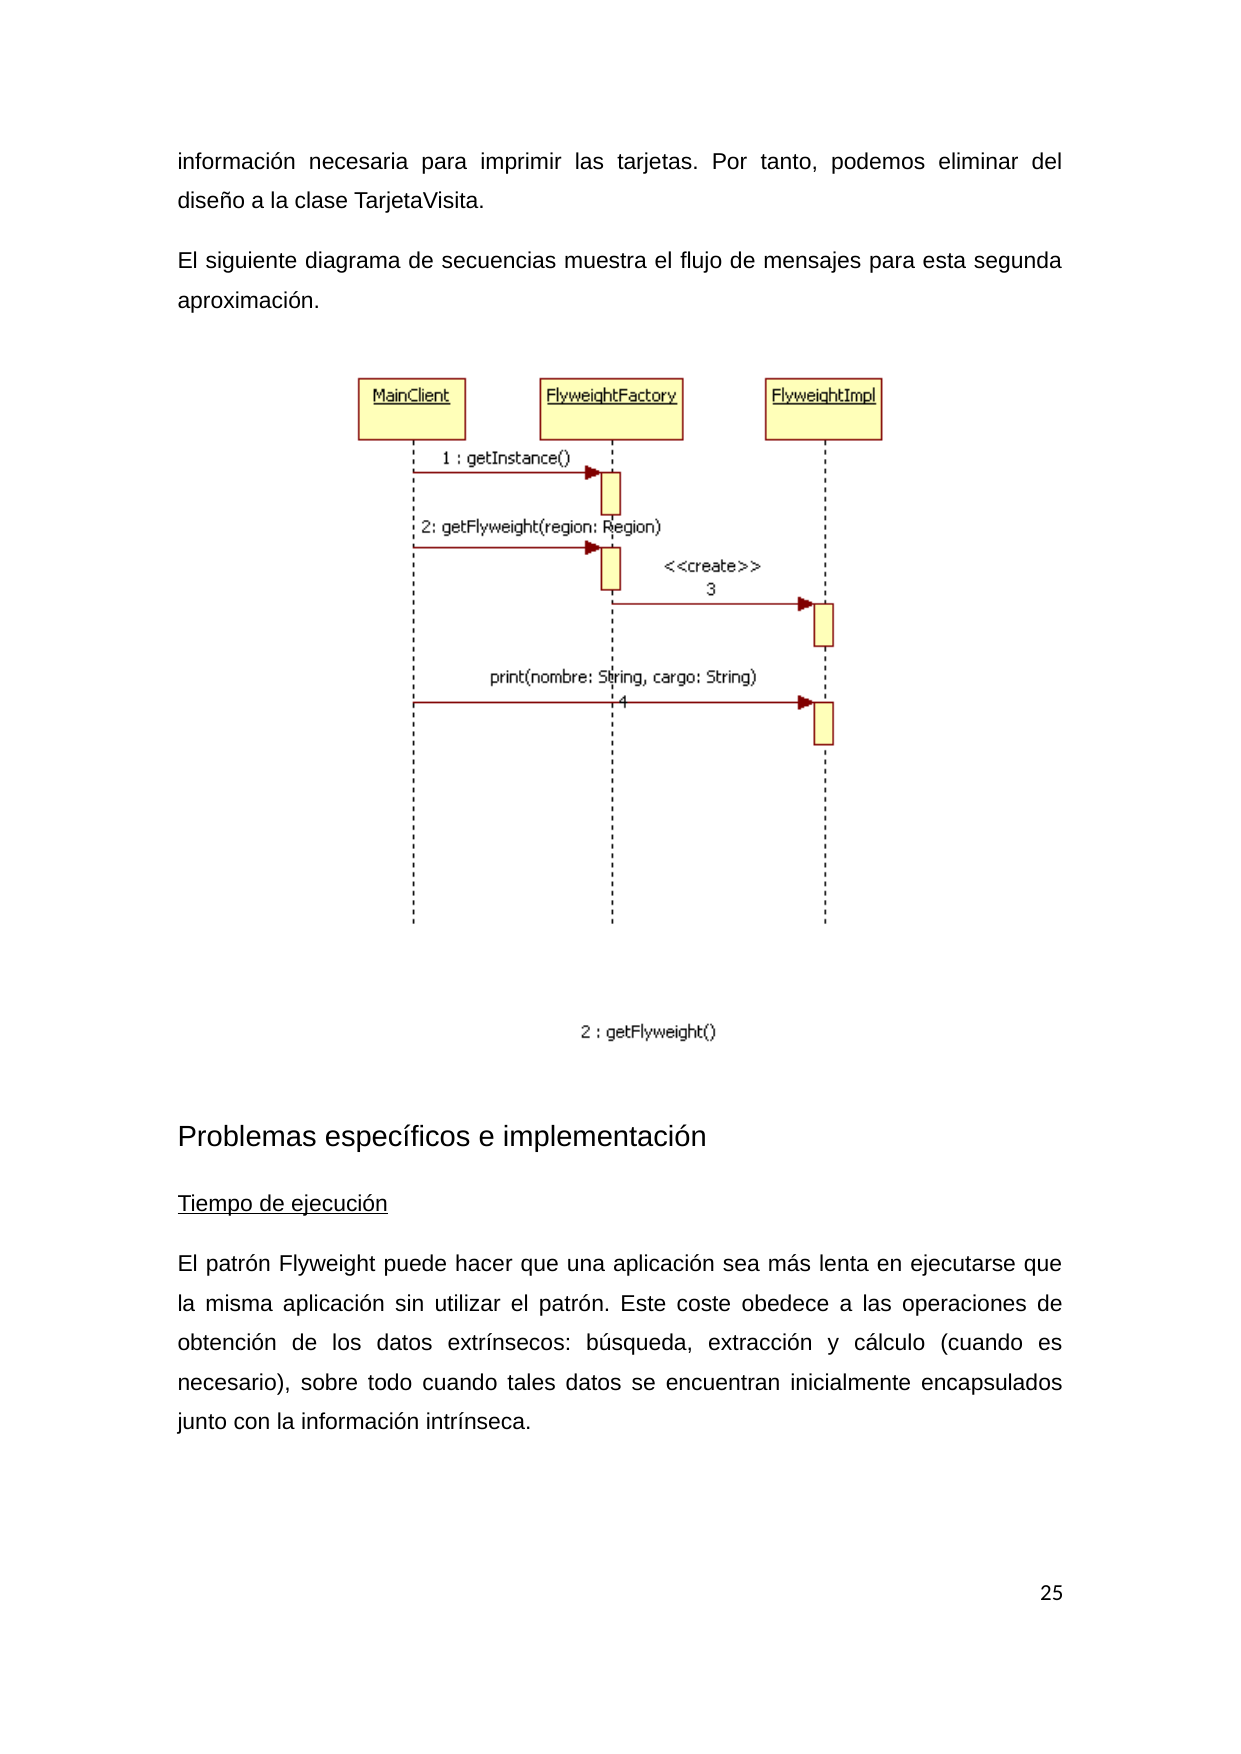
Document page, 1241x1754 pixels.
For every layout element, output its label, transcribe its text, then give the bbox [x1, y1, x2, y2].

text El patrón Flyweight puede hacer que una aplicación sea más lenta en ejecutarse que la misma aplicación sin utilizar el patrón. Este coste obedece a las operaciones de obtención de los datos extrínsecos: búsqueda, extracción y cálculo (cuando es necesario), sobre todo cuando tales datos se encuentran inicialmente encapsulados junto con la información intrínseca. [177, 1250, 1063, 1435]
text Tiempo de ejecución [177, 1190, 1063, 1216]
text información necesaria para imprimir las tarjetas. Por tanto, podemos eliminar del diseño a la clase TarjetaVisita. [177, 148, 1063, 213]
picture [327, 347, 914, 1071]
text Problemas específicos e implementación [177, 1119, 1063, 1152]
text El siguiente diagrama de secuencias muestra el flujo de mensajes para esta segunda aproximación. [177, 247, 1063, 313]
